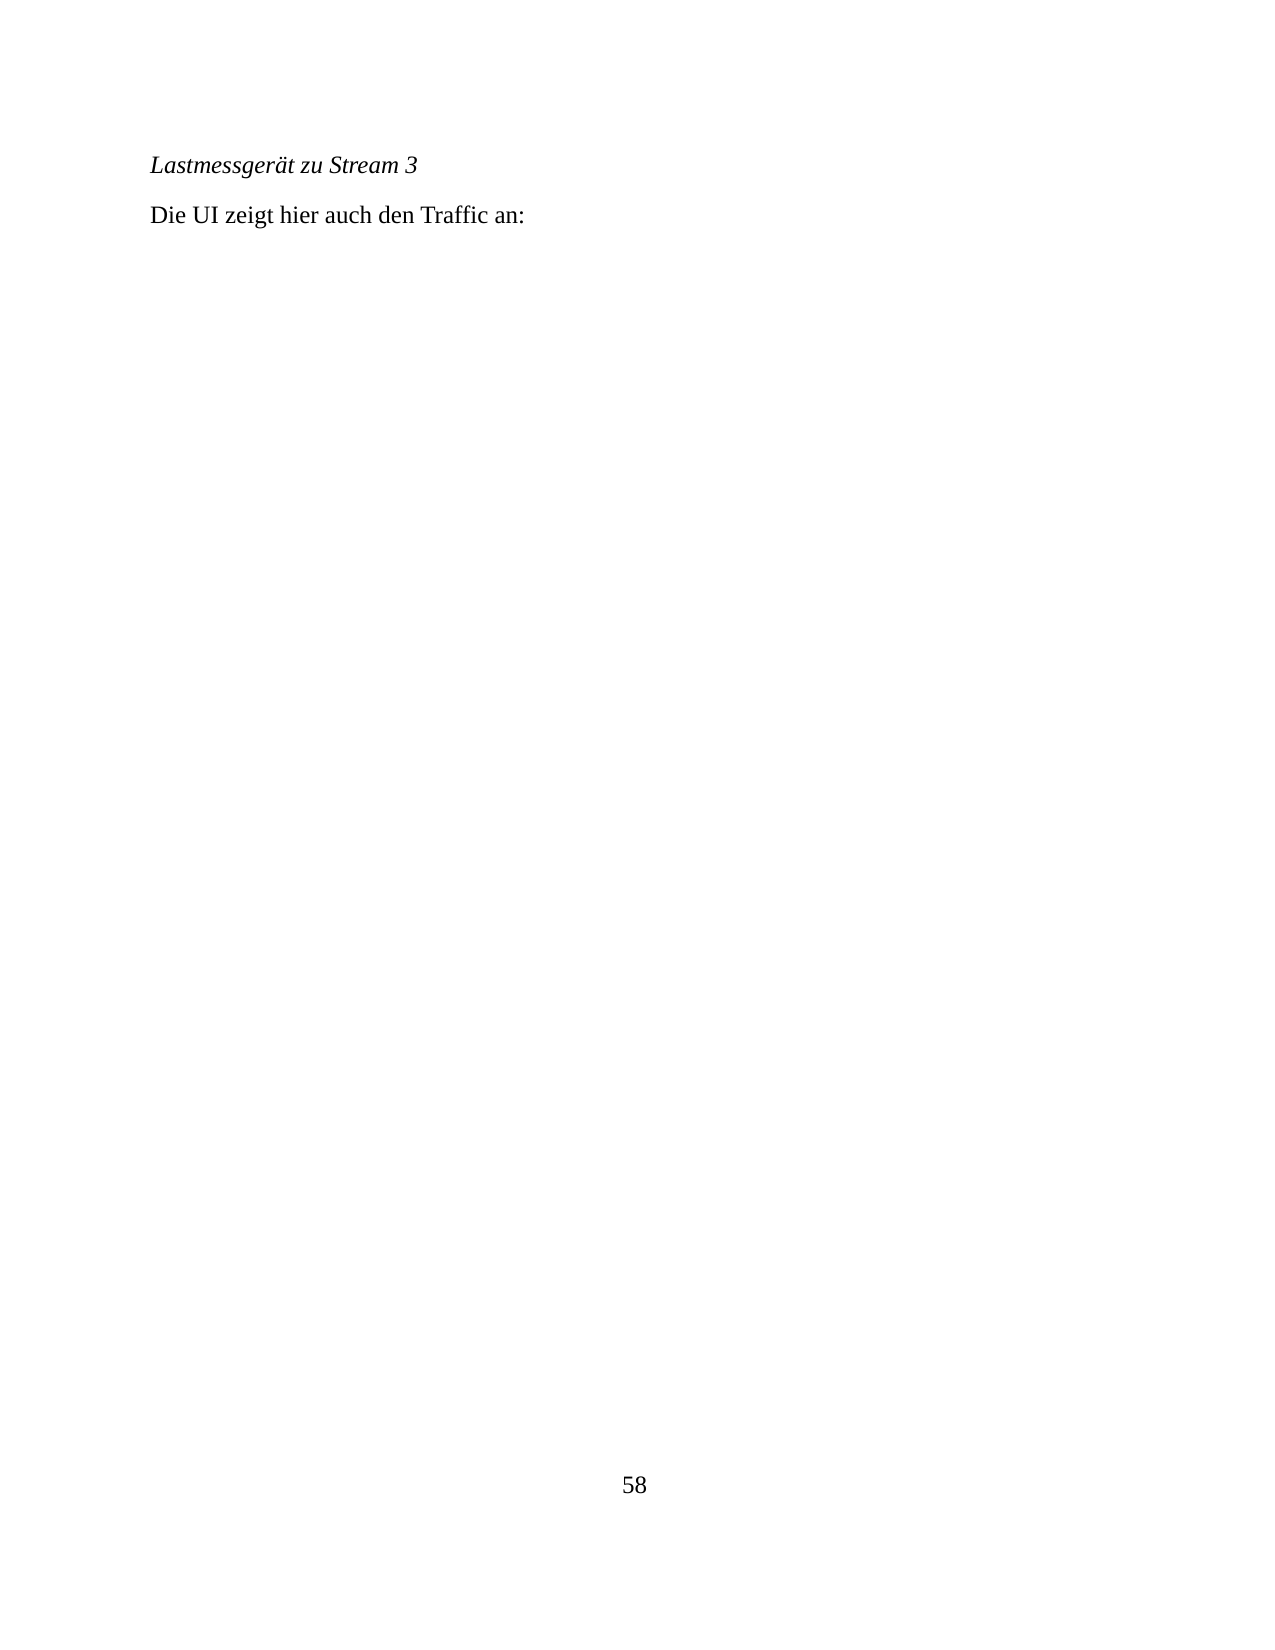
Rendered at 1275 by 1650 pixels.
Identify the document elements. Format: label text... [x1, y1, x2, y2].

text Die UI zeigt hier auch den Traffic an: [150, 200, 1125, 229]
text Lastmessgerät zu Stream 3 [150, 150, 1125, 179]
